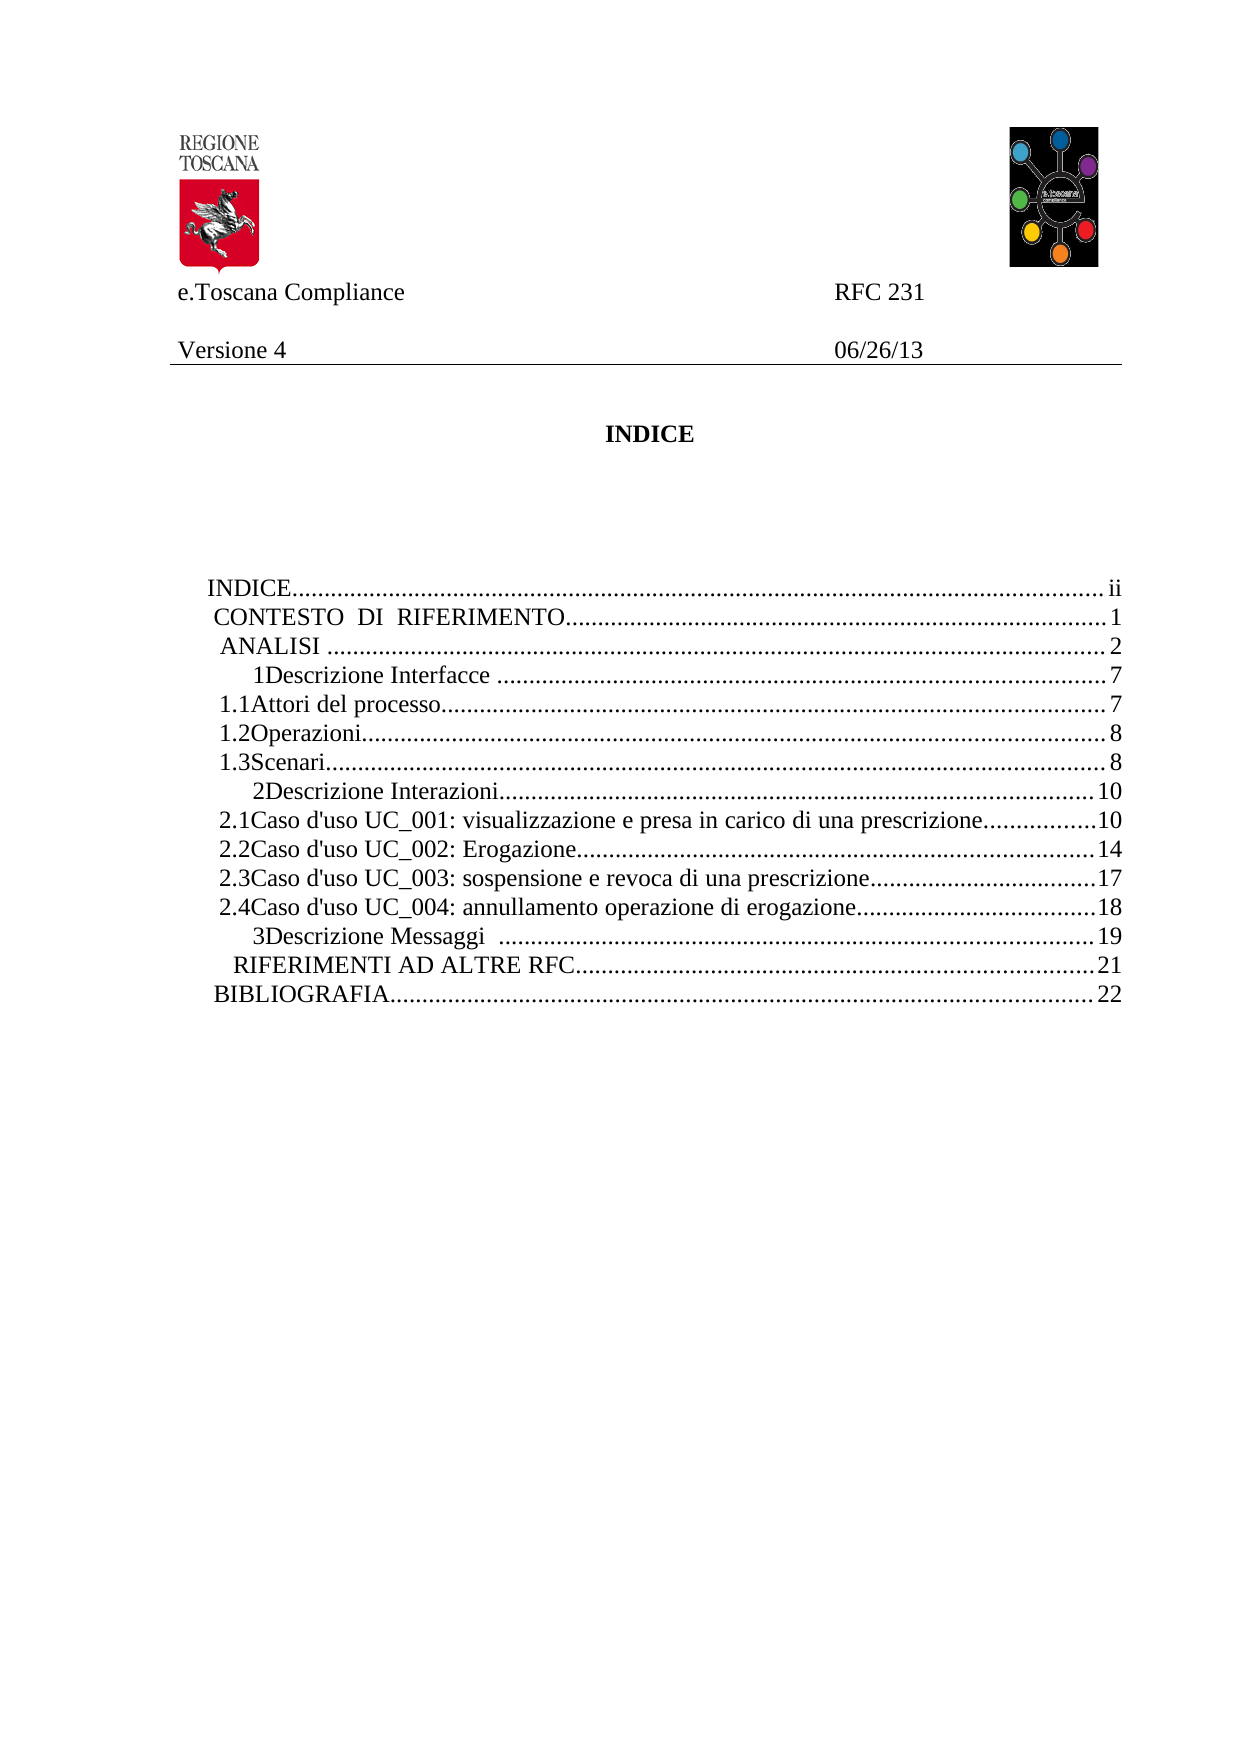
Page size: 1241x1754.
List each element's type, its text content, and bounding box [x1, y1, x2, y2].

text 3Descrizione Messaggi 19 [252, 921, 1122, 950]
text CONTESTO DI RIFERIMENTO 1 [207, 602, 1122, 631]
subtitle INDICE [177, 419, 1122, 448]
text 2.1Caso d'uso UC_001: visualizzazione e presa in carico di una prescrizione 10 [219, 805, 1122, 834]
text 1.1Attori del processo 7 [219, 689, 1122, 718]
text 1Descrizione Interfacce 7 [252, 660, 1122, 689]
text 2Descrizione Interazioni 10 [252, 776, 1122, 805]
text 1.3Scenari 8 [219, 747, 1122, 776]
text 2.2Caso d'uso UC_002: Erogazione 14 [219, 834, 1122, 863]
text 2.4Caso d'uso UC_004: annullamento operazione di erogazione 18 [219, 892, 1122, 921]
text 1.2Operazioni 8 [219, 718, 1122, 747]
text ANALISI 2 [207, 631, 1122, 660]
text BIBLIOGRAFIA 22 [207, 979, 1122, 1008]
text RIFERIMENTI AD ALTRE RFC 21 [207, 950, 1122, 979]
text INDICE ii [207, 572, 1122, 602]
picture [178, 133, 260, 277]
text 2.3Caso d'uso UC_003: sospensione e revoca di una prescrizione 17 [219, 863, 1122, 892]
